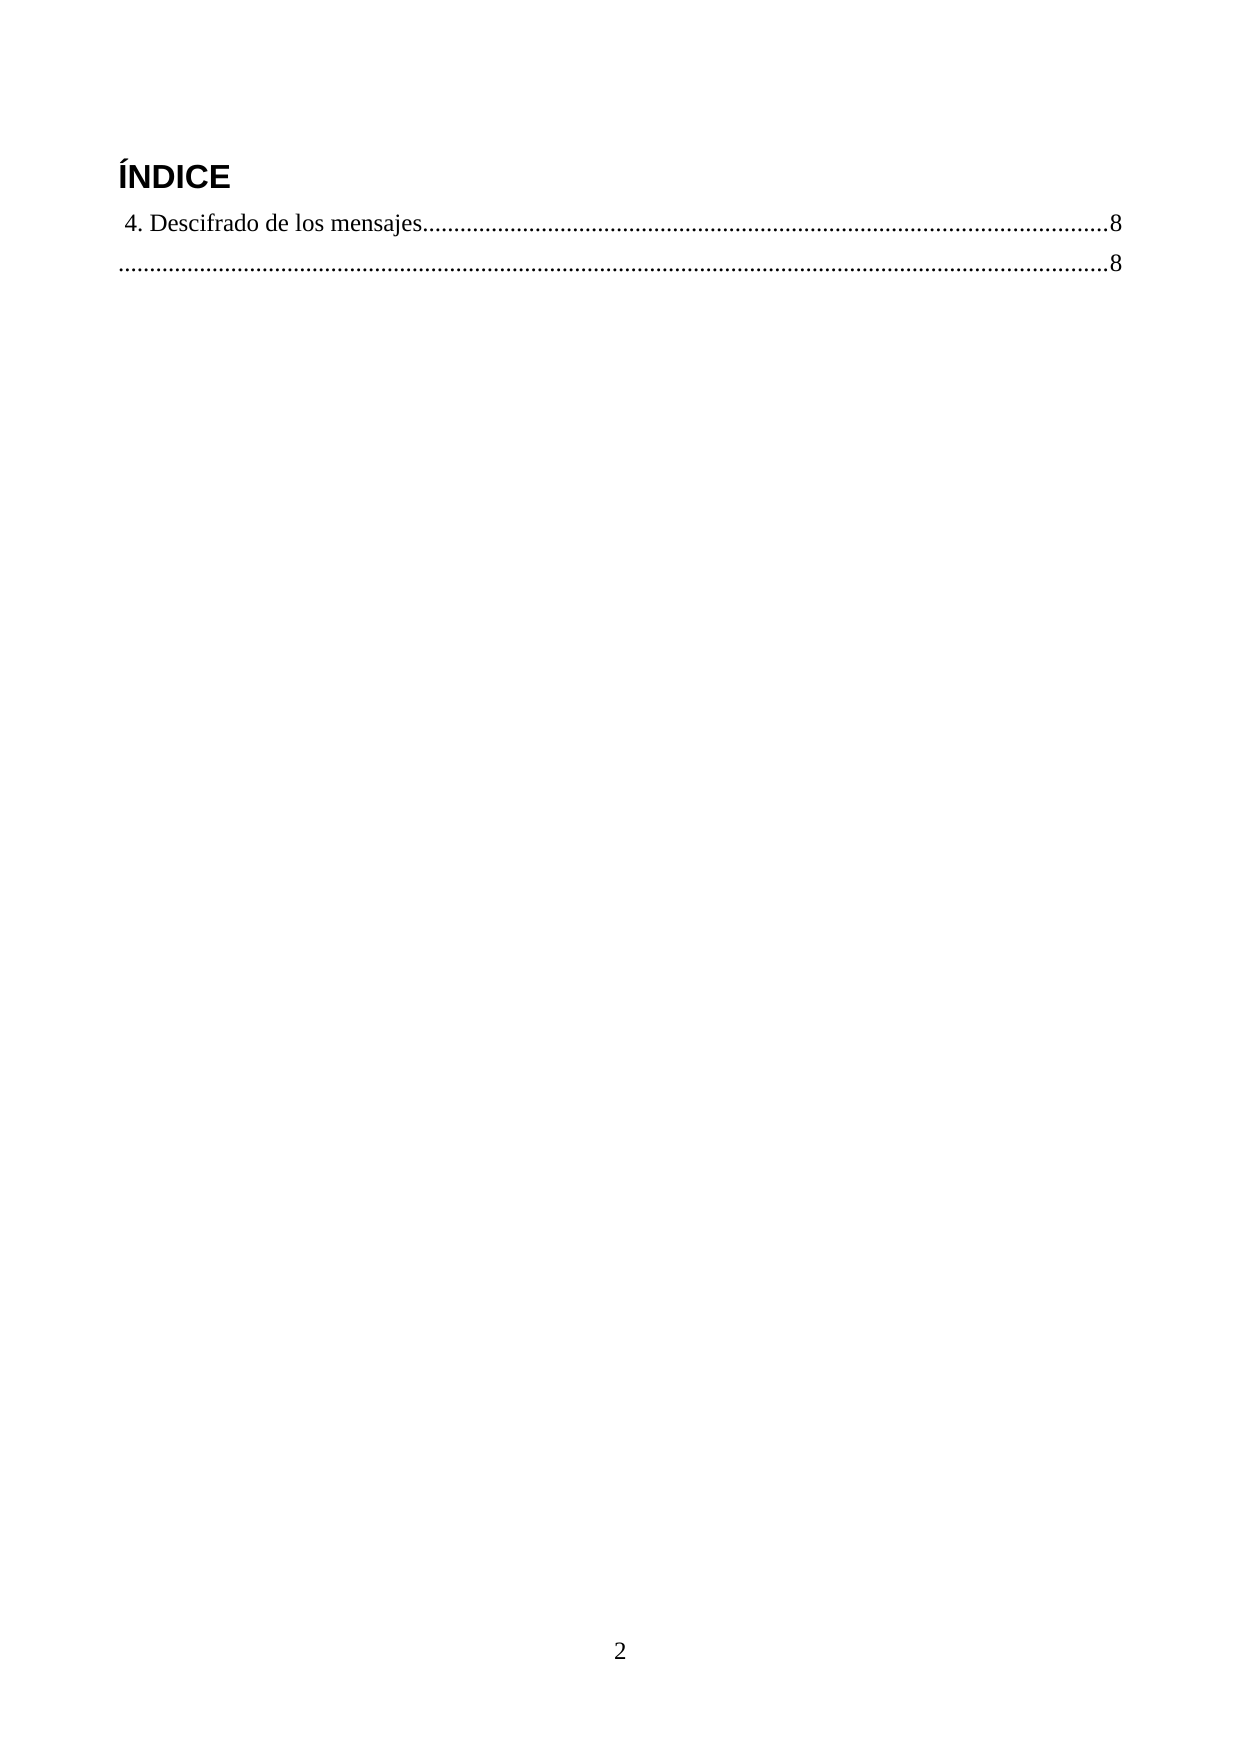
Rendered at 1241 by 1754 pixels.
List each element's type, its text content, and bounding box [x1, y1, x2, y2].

subtitle ÍNDICE [118, 157, 1122, 196]
text 4. Descifrado de los mensajes 8 [118, 208, 1122, 237]
text 8 [118, 248, 1122, 276]
